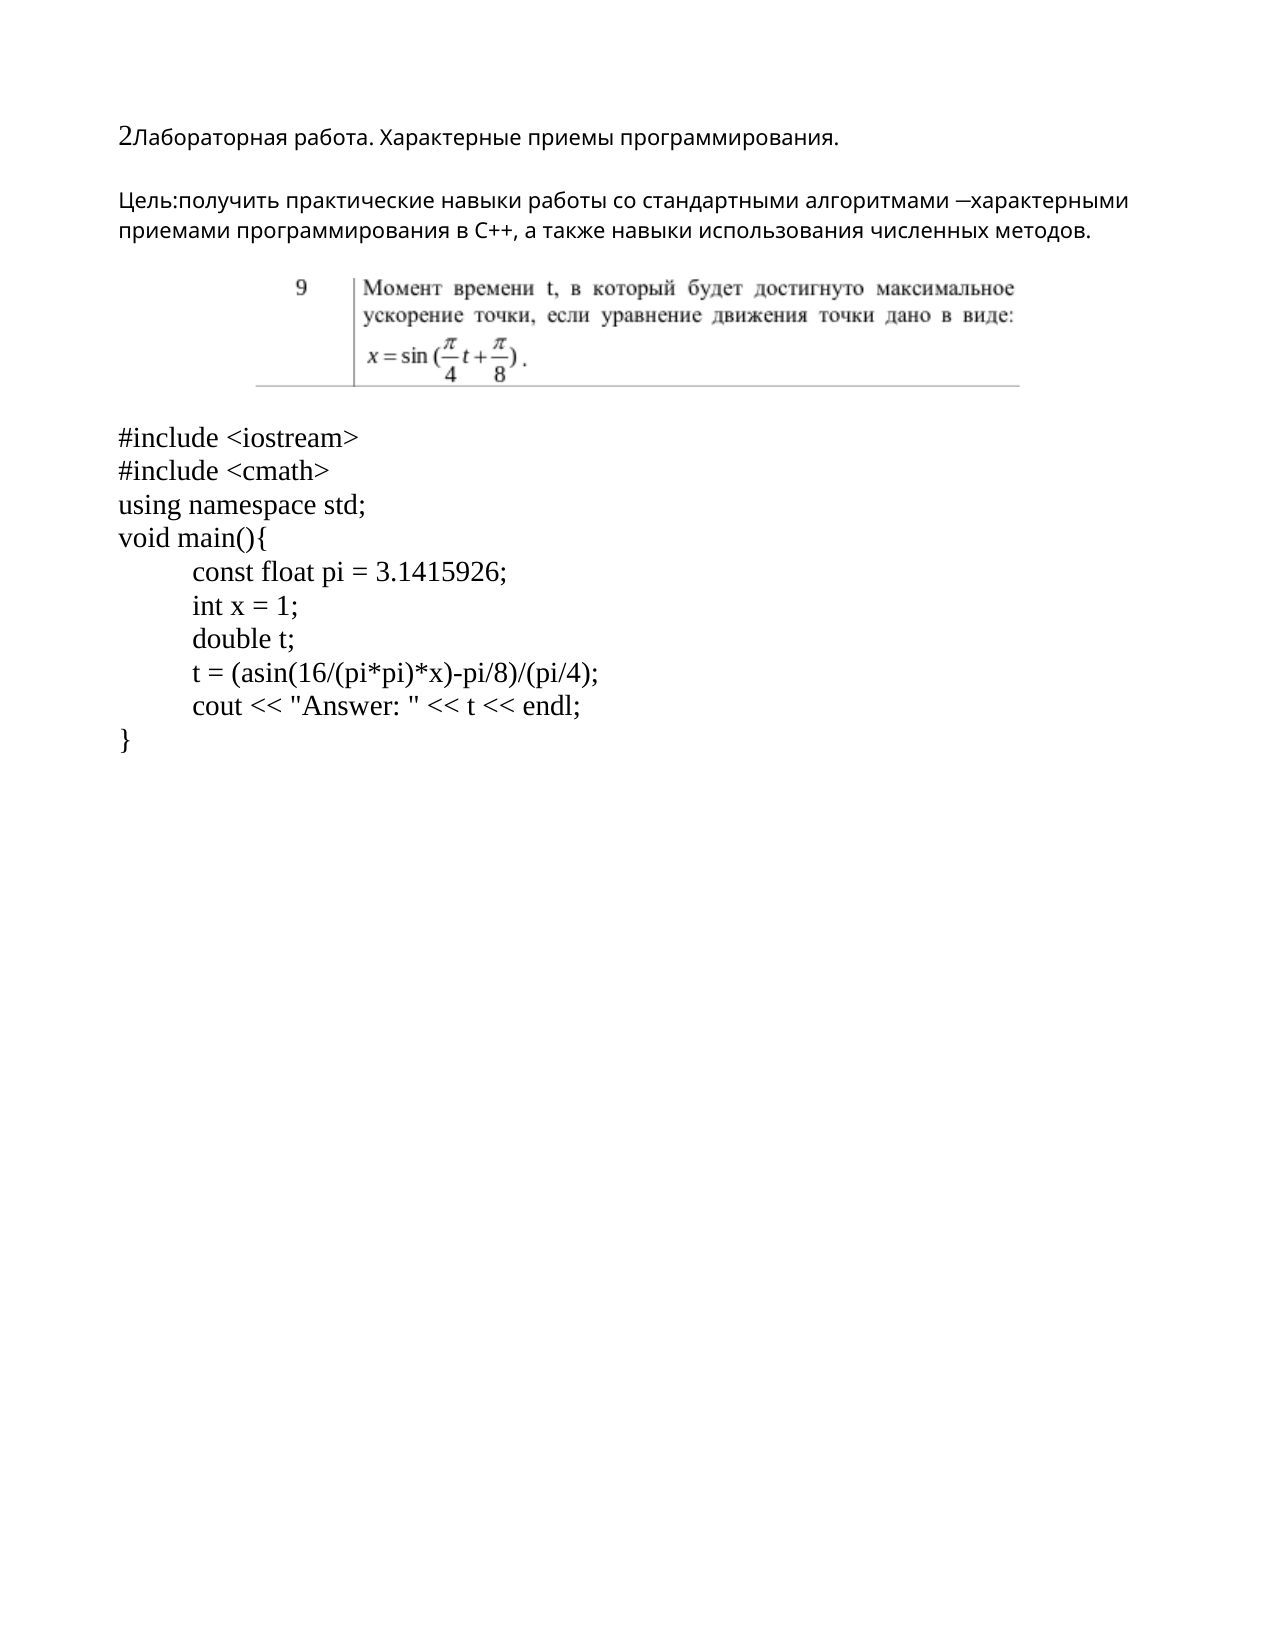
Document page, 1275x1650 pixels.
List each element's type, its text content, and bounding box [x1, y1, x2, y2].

picture [255, 278, 1020, 387]
text const float pi = 3.1415926; [118, 554, 1157, 588]
text #include <cmath> [118, 453, 1157, 487]
text #include <iostream> [118, 420, 1157, 453]
text 2Лабораторная работа. Характерные приемы программирования. [118, 118, 1157, 152]
text t = (asin(16/(pi*pi)*x)-pi/8)/(pi/4); [118, 655, 1157, 688]
text cout << "Answer: " << t << endl; [118, 688, 1157, 722]
text int x = 1; [118, 588, 1157, 621]
text using namespace std; [118, 487, 1157, 521]
text void main(){ [118, 521, 1157, 554]
text } [118, 722, 1157, 755]
text Цель:получить практические навыки работы со стандартными алгоритмами –характерными приемами программирования в С++, а также навыки использования численных методов. [118, 182, 1157, 245]
text double t; [118, 621, 1157, 655]
